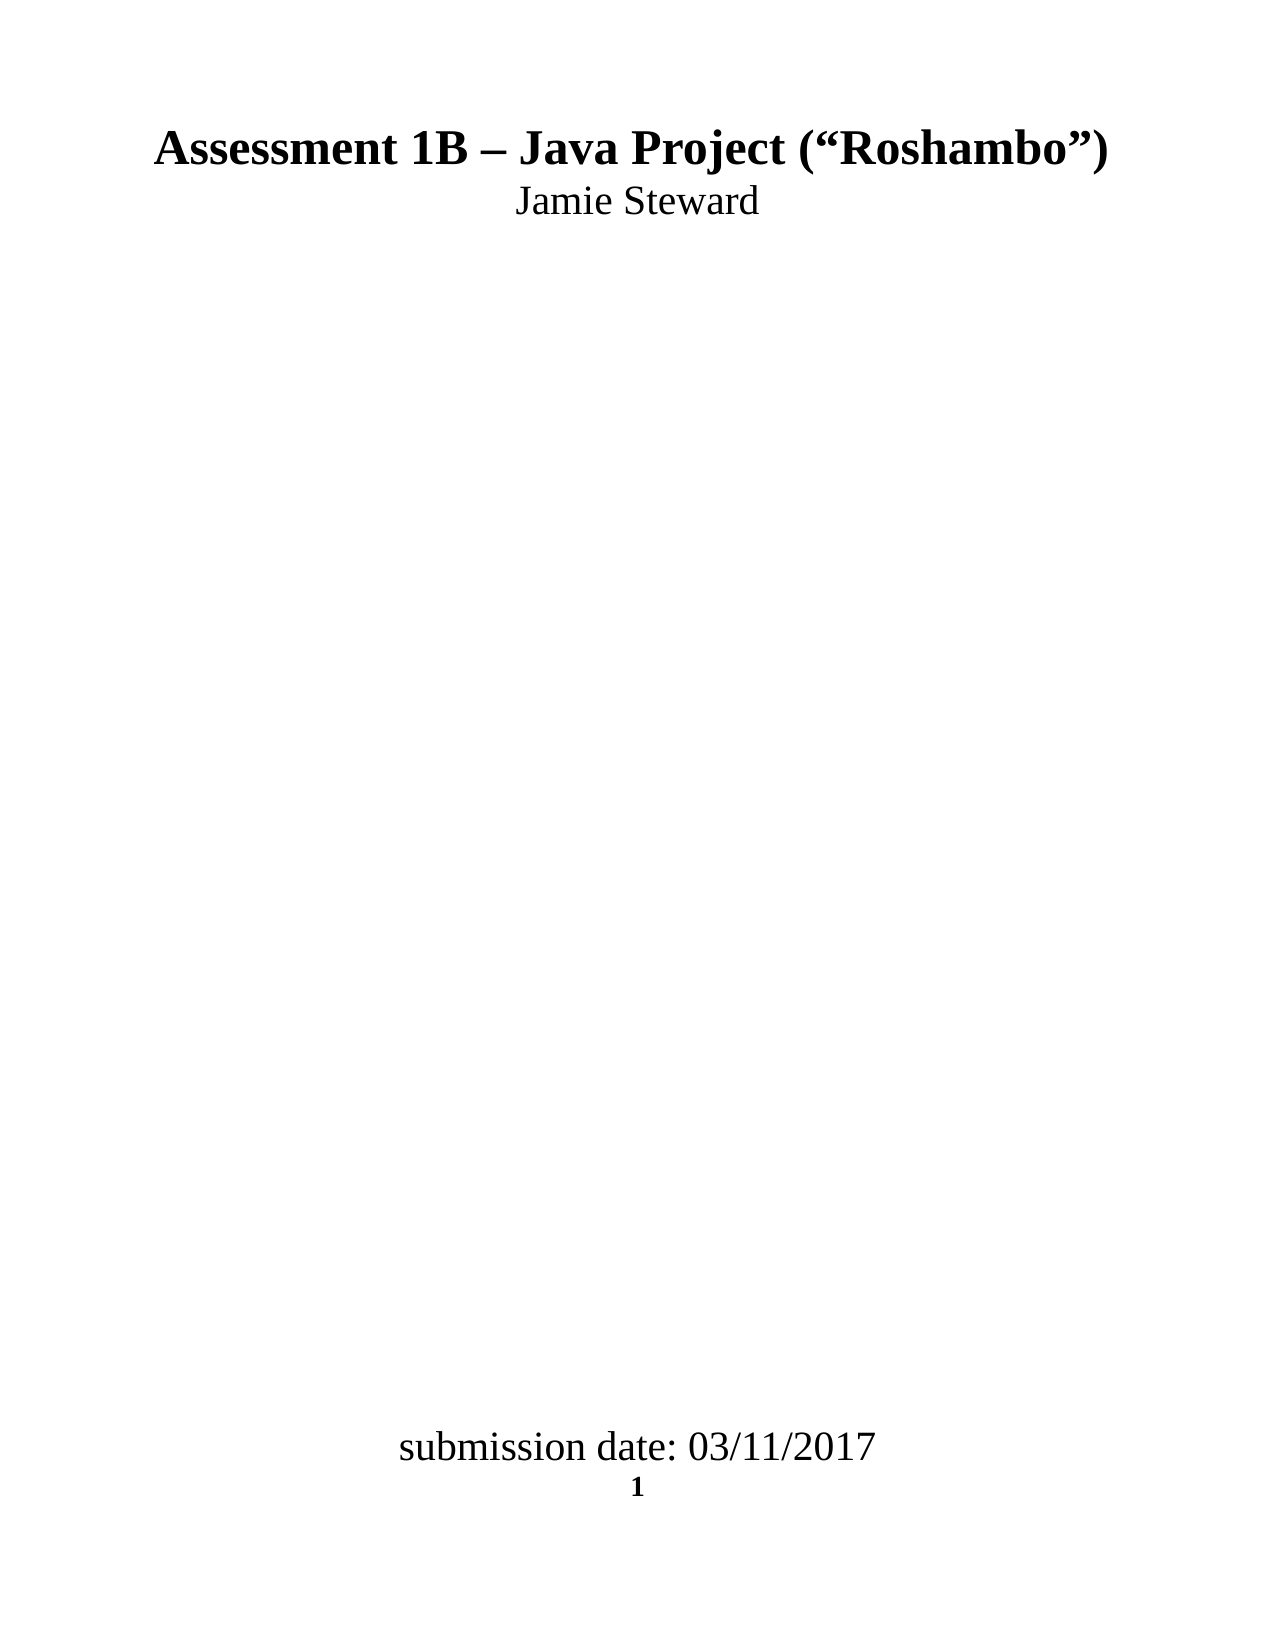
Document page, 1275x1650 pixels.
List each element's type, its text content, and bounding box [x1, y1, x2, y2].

text submission date: 03/11/2017 [118, 1421, 1157, 1469]
text Assessment 1B – Java Project (“Roshambo”) [118, 118, 1157, 176]
text Jamie Steward [118, 176, 1157, 223]
text 1 [118, 1469, 1157, 1503]
